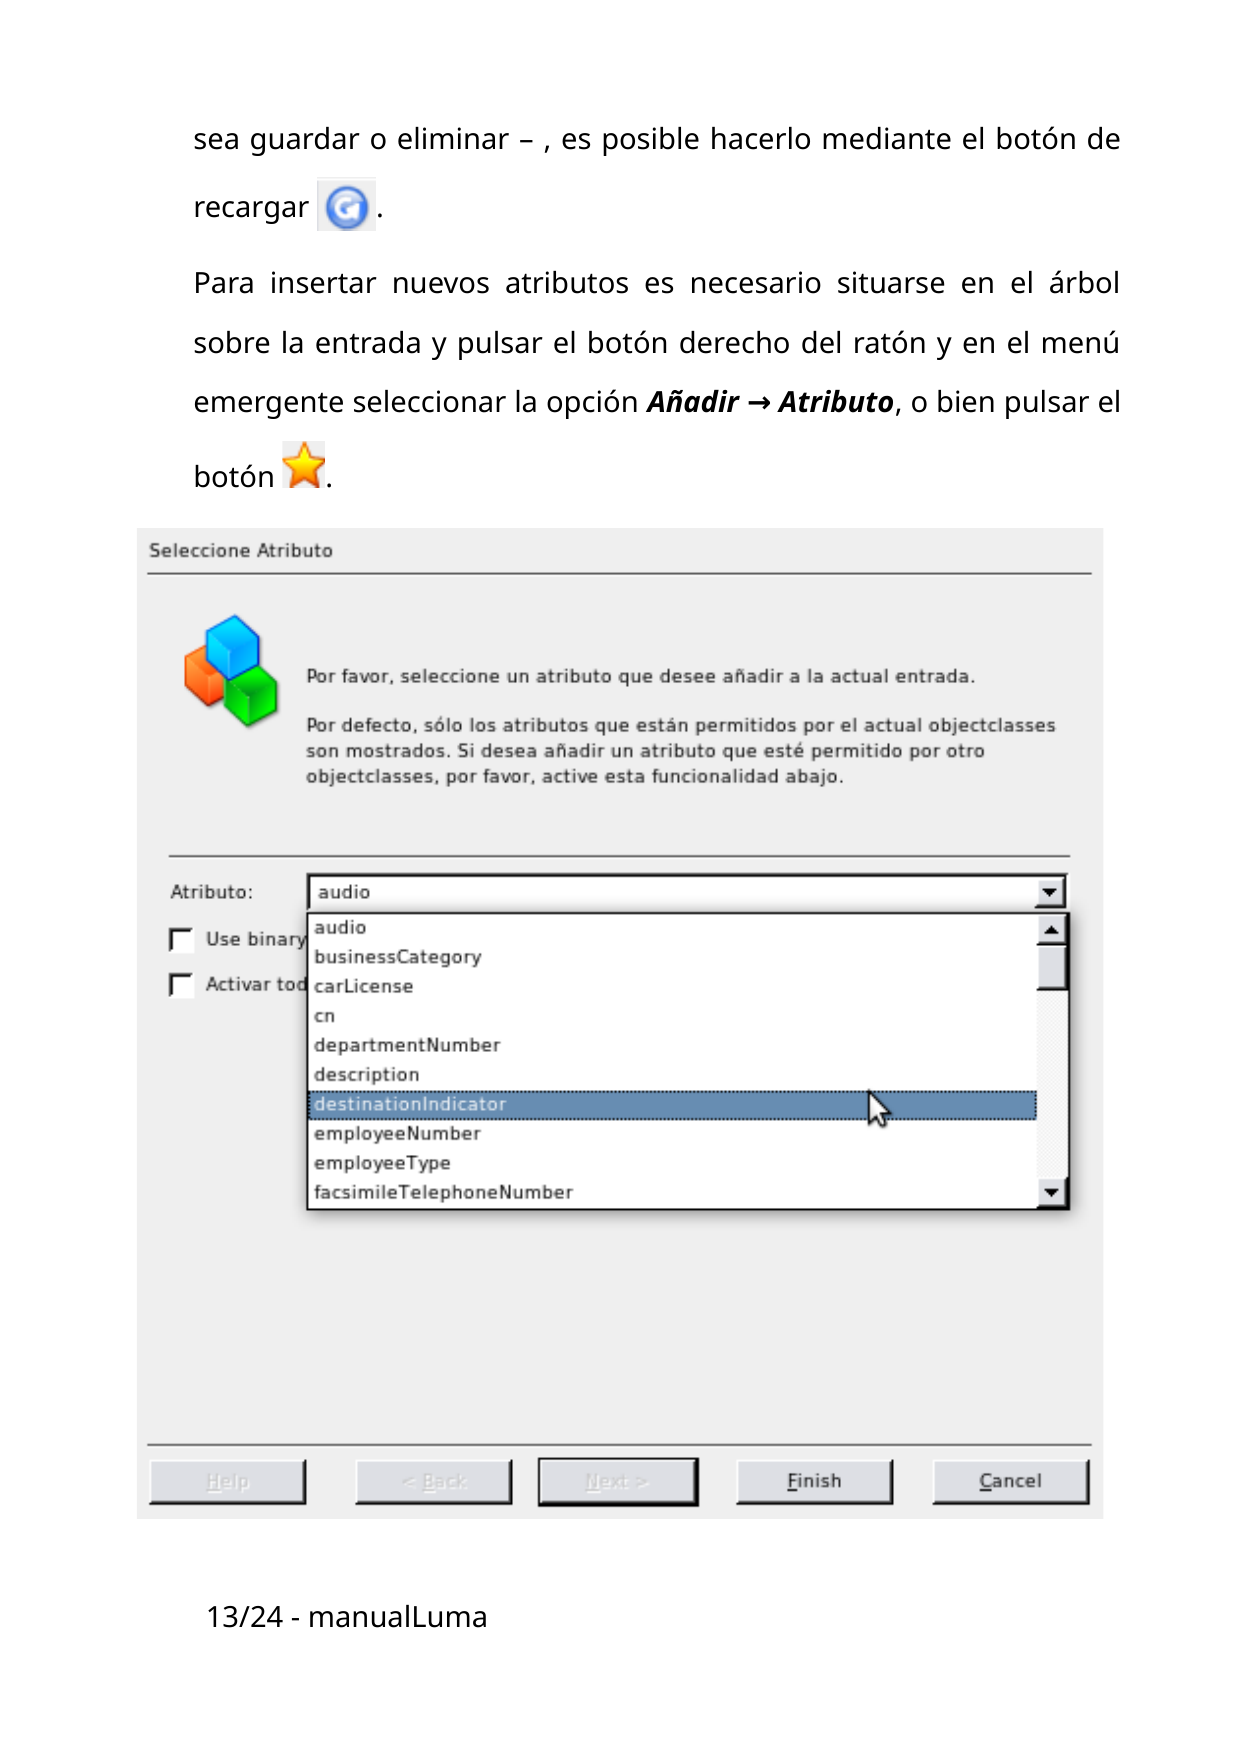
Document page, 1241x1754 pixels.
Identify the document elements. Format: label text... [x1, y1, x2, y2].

list Para insertar nuevos atributos es necesario situarse en el árbol sobre la entrada y pulsar el botón derecho del ratón y en el menú emergente seleccionar la opción Añadir → Atributo, o bien pulsar el botón . [156, 263, 1122, 496]
picture [136, 528, 1104, 1519]
picture [317, 177, 376, 231]
picture [282, 441, 325, 488]
list sea guardar o eliminar – , es posible hacerlo mediante el botón de recargar . [156, 118, 1122, 230]
